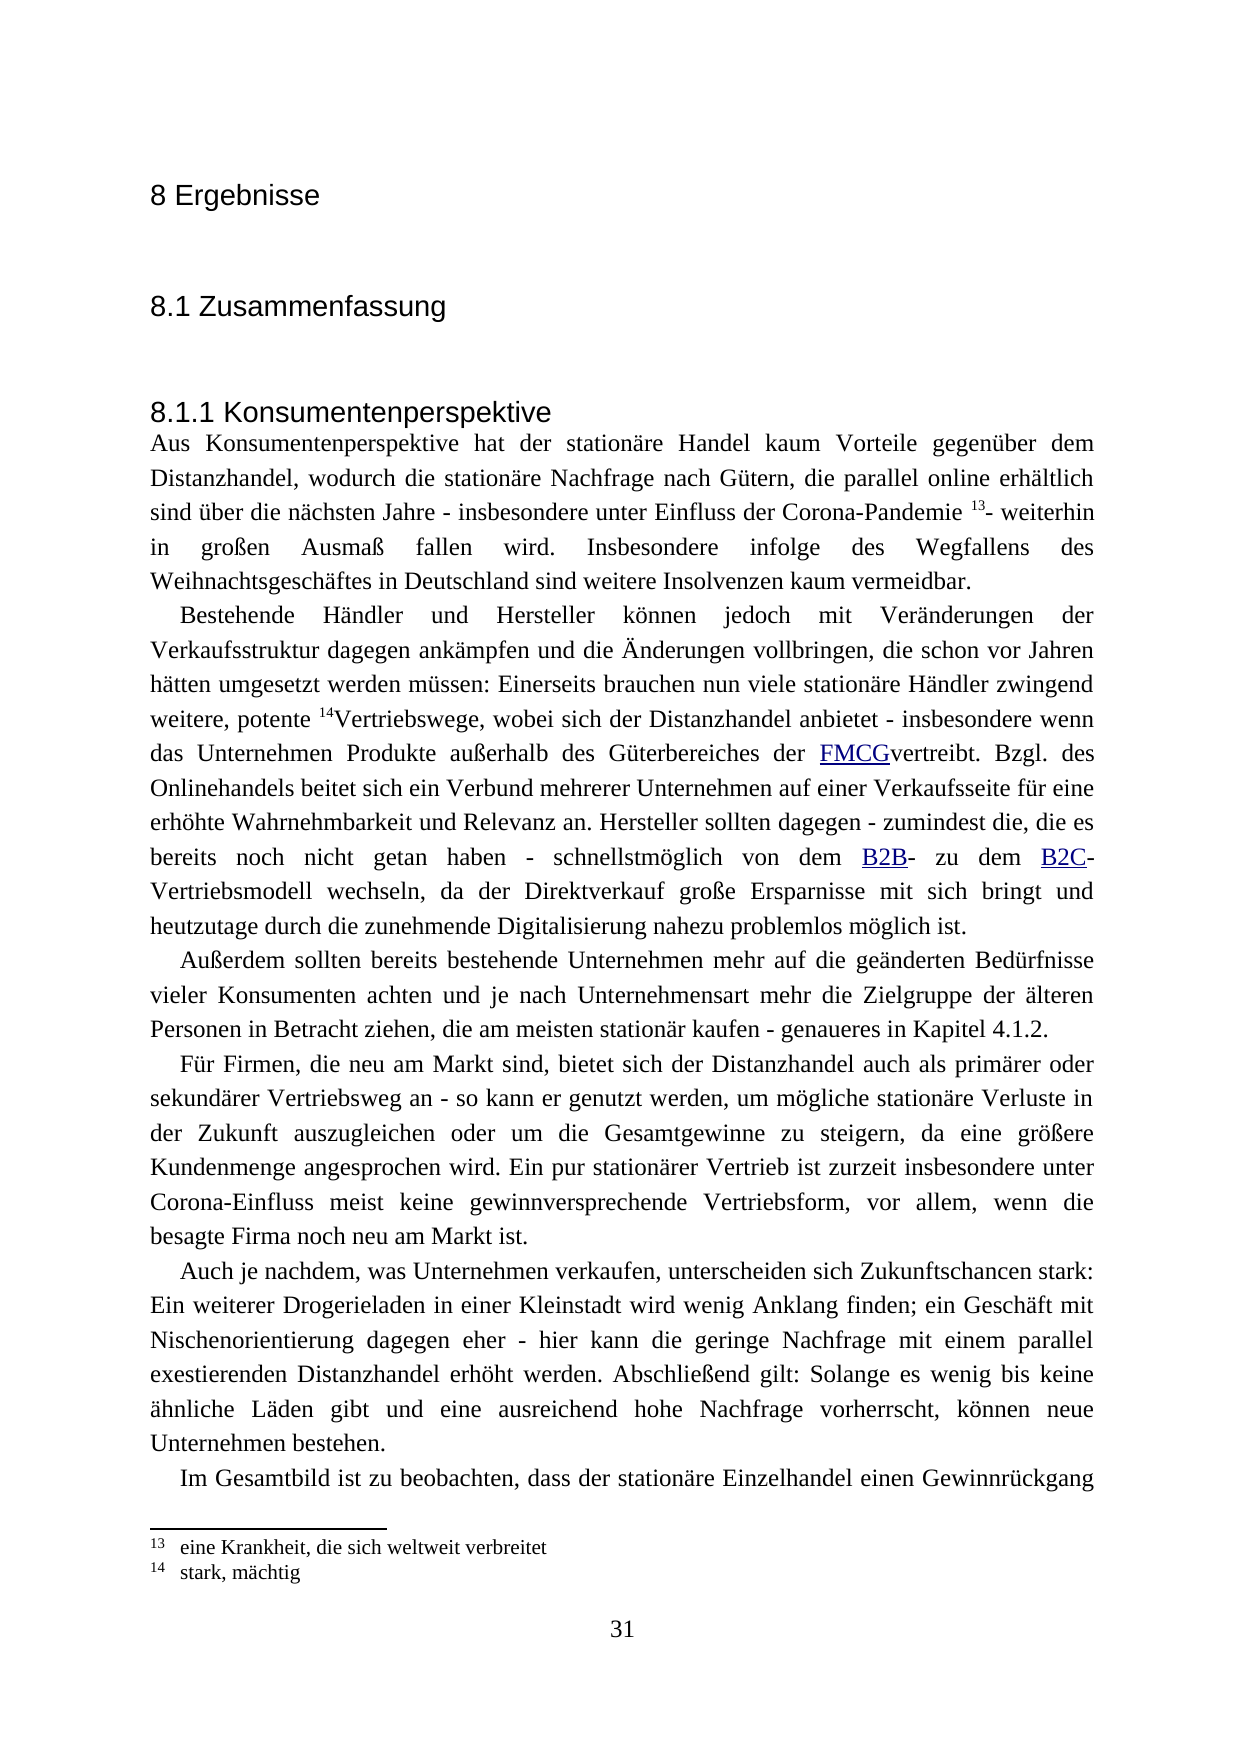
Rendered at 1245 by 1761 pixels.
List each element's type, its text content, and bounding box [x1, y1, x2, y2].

text stark, mächtig [150, 1559, 1095, 1584]
text Aus Konsumentenperspektive hat der stationäre Handel kaum Vorteile gegenüber dem Distanzhandel, wodurch die stationäre Nachfrage nach Gütern, die parallel online erhältlich sind über die nächsten Jahre - insbesondere unter Einfluss der Corona-Pandemie - weiterhin in großen Ausmaß fallen wird. Insbesondere infolge des Wegfallens des Weihnachtsgeschäftes in Deutschland sind weitere Insolvenzen kaum vermeidbar. [150, 428, 1095, 595]
subtitle 8.1.1 Konsumentenperspektive [150, 395, 1095, 428]
text eine Krankheit, die sich weltweit verbreitet [150, 1535, 1095, 1559]
text Außerdem sollten bereits bestehende Unternehmen mehr auf die geänderten Bedürfnisse vieler Konsumenten achten und je nach Unternehmensart mehr die Zielgruppe der älteren Personen in Betracht ziehen, die am meisten stationär kaufen - genaueres in Kapitel 4.1.2. [150, 945, 1095, 1043]
text Auch je nachdem, was Unternehmen verkaufen, unterscheiden sich Zukunftschancen stark: Ein weiterer Drogerieladen in einer Kleinstadt wird wenig Anklang finden; ein Geschäft mit Nischenorientierung dagegen eher - hier kann die geringe Nachfrage mit einem parallel exestierenden Distanzhandel erhöht werden. Abschließend gilt: Solange es wenig bis keine ähnliche Läden gibt und eine ausreichend hohe Nachfrage vorherrscht, können neue Unternehmen bestehen. [150, 1256, 1095, 1457]
text Bestehende Händler und Hersteller können jedoch mit Veränderungen der Verkaufsstruktur dagegen ankämpfen und die Änderungen vollbringen, die schon vor Jahren hätten umgesetzt werden müssen: Einerseits brauchen nun viele stationäre Händler zwingend weitere, potente Vertriebswege, wobei sich der Distanzhandel anbietet - insbesondere wenn das Unternehmen Produkte außerhalb des Güterbereiches der FMCGvertreibt. Bzgl. des Onlinehandels beitet sich ein Verbund mehrerer Unternehmen auf einer Verkaufsseite für eine erhöhte Wahrnehmbarkeit und Relevanz an. Hersteller sollten dagegen - zumindest die, die es bereits noch nicht getan haben - schnellstmöglich von dem B2B- zu dem B2C-Vertriebsmodell wechseln, da der Direktverkauf große Ersparnisse mit sich bringt und heutzutage durch die zunehmende Digitalisierung nahezu problemlos möglich ist. [150, 601, 1095, 940]
text Für Firmen, die neu am Markt sind, bietet sich der Distanzhandel auch als primärer oder sekundärer Vertriebsweg an - so kann er genutzt werden, um mögliche stationäre Verluste in der Zukunft auszugleichen oder um die Gesamtgewinne zu steigern, da eine größere Kundenmenge angesprochen wird. Ein pur stationärer Vertrieb ist zurzeit insbesondere unter Corona-Einfluss meist keine gewinnversprechende Vertriebsform, vor allem, wenn die besagte Firma noch neu am Markt ist. [150, 1049, 1095, 1250]
text Im Gesamtbild ist zu beobachten, dass der stationäre Einzelhandel einen Gewinnrückgang [150, 1463, 1095, 1491]
subtitle 8.1 Zusammenfassung [150, 289, 1095, 323]
subtitle 8 Ergebnisse [150, 178, 1095, 211]
